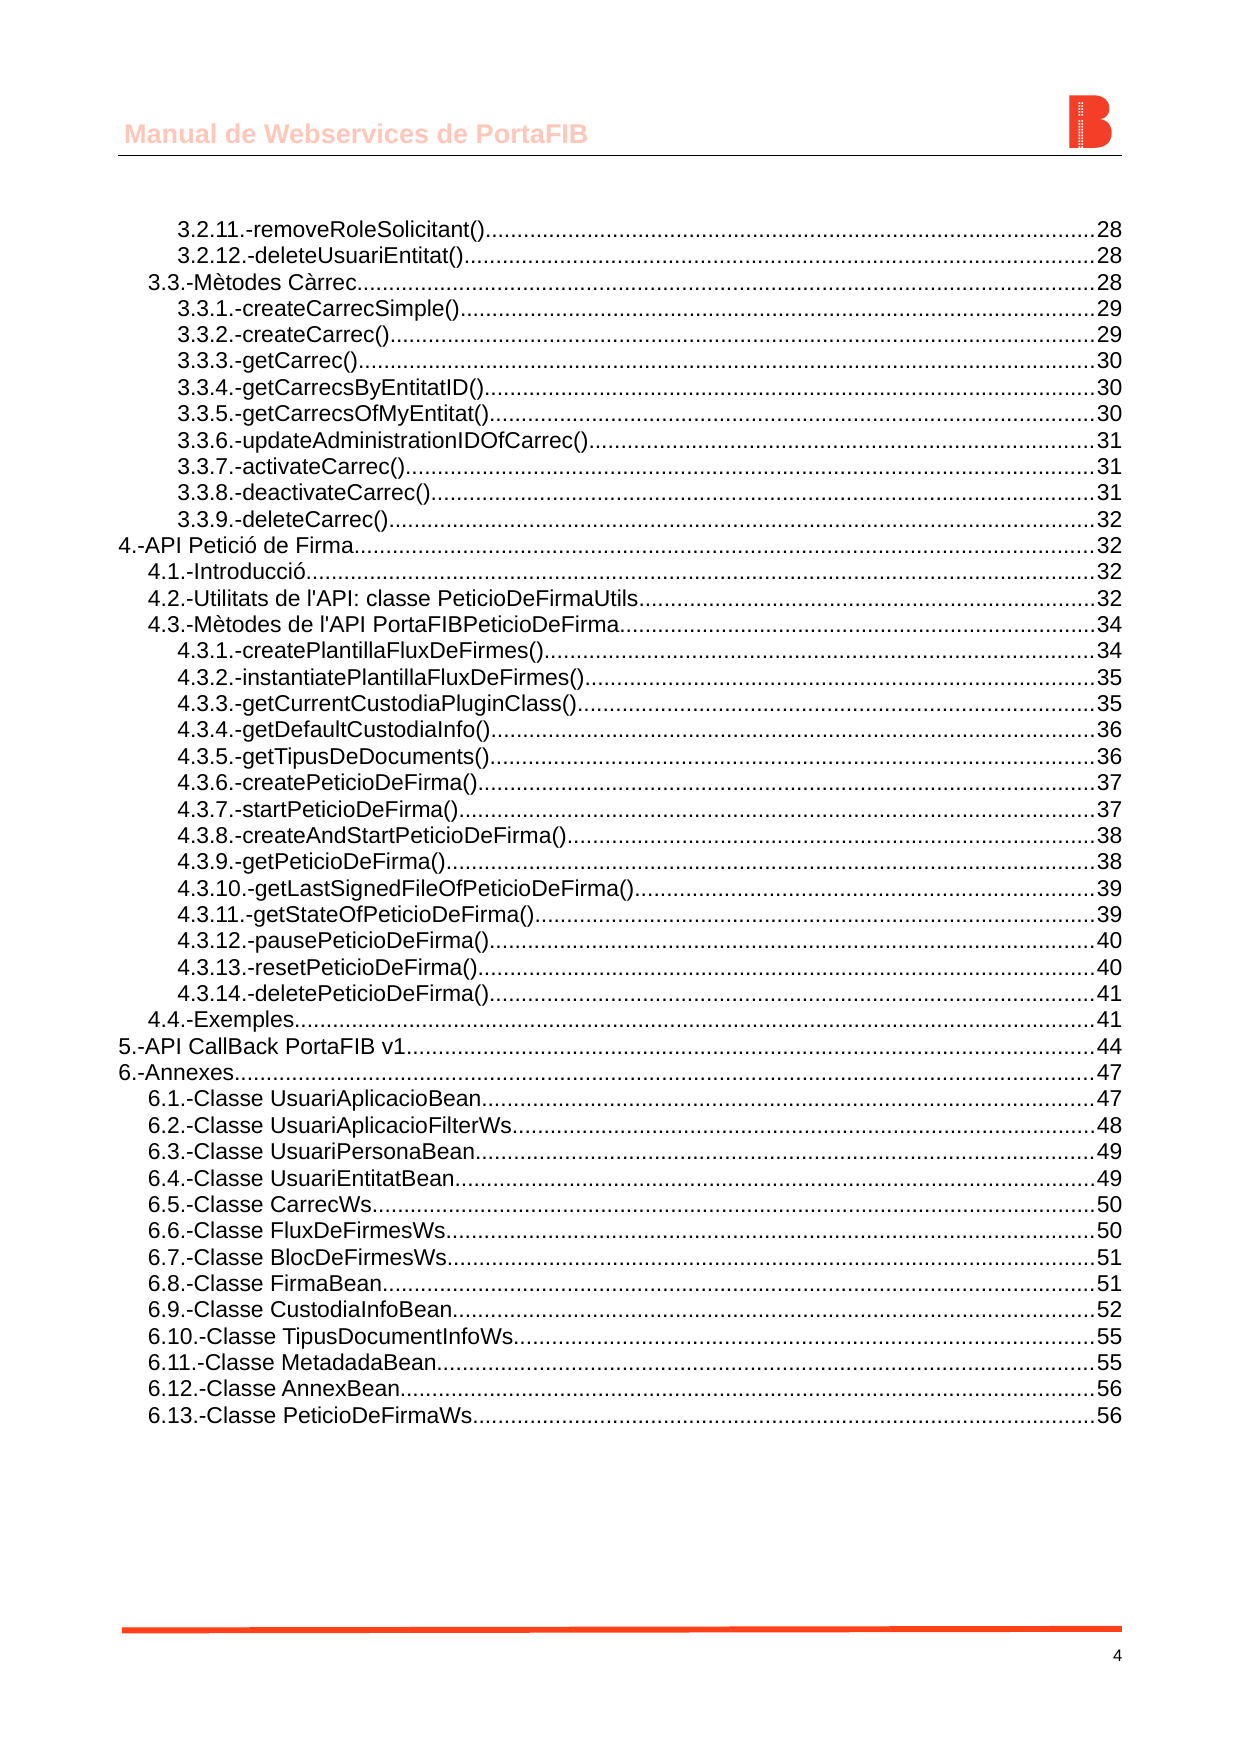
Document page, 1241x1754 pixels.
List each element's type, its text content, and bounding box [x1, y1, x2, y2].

text 6.5.-Classe CarrecWs 50 [148, 1191, 1122, 1217]
text 6.6.-Classe FluxDeFirmesWs 50 [148, 1217, 1122, 1243]
text 4.3.2.-instantiatePlantillaFluxDeFirmes() 35 [177, 664, 1122, 690]
text 3.3.3.-getCarrec() 30 [177, 347, 1122, 374]
text 4.3.7.-startPeticioDeFirma() 37 [177, 796, 1122, 822]
text 4.4.-Exemples 41 [148, 1006, 1122, 1033]
text 4.3.13.-resetPeticioDeFirma() 40 [177, 954, 1122, 980]
text 6.8.-Classe FirmaBean 51 [148, 1270, 1122, 1296]
text 4.3.3.-getCurrentCustodiaPluginClass() 35 [177, 690, 1122, 716]
text 3.3.5.-getCarrecsOfMyEntitat() 30 [177, 400, 1122, 427]
text 3.2.11.-removeRoleSolicitant() 28 [177, 216, 1122, 242]
text 6.9.-Classe CustodiaInfoBean 52 [148, 1296, 1122, 1323]
text 3.3.9.-deleteCarrec() 32 [177, 506, 1122, 532]
text 6.12.-Classe AnnexBean 56 [148, 1375, 1122, 1402]
text 3.3.8.-deactivateCarrec() 31 [177, 479, 1122, 506]
text 5.-API CallBack PortaFIB v1 44 [118, 1033, 1122, 1059]
text 3.2.12.-deleteUsuariEntitat() 28 [177, 242, 1122, 268]
text 4.3.8.-createAndStartPeticioDeFirma() 38 [177, 822, 1122, 848]
text 4.3.4.-getDefaultCustodiaInfo() 36 [177, 716, 1122, 743]
text 3.3.4.-getCarrecsByEntitatID() 30 [177, 374, 1122, 400]
text 6.11.-Classe MetadadaBean 55 [148, 1349, 1122, 1375]
text 4.3.9.-getPeticioDeFirma() 38 [177, 848, 1122, 874]
text 4.3.1.-createPlantillaFluxDeFirmes() 34 [177, 637, 1122, 664]
text 4.3.5.-getTipusDeDocuments() 36 [177, 743, 1122, 769]
text 6.3.-Classe UsuariPersonaBean 49 [148, 1138, 1122, 1164]
text 4.3.14.-deletePeticioDeFirma() 41 [177, 980, 1122, 1006]
text 4.3.-Mètodes de l'API PortaFIBPeticioDeFirma 34 [148, 611, 1122, 637]
text 6.13.-Classe PeticioDeFirmaWs 56 [148, 1402, 1122, 1428]
text 4.3.12.-pausePeticioDeFirma() 40 [177, 927, 1122, 954]
text 4.3.11.-getStateOfPeticioDeFirma() 39 [177, 901, 1122, 927]
text 3.3.2.-createCarrec() 29 [177, 321, 1122, 347]
text 4.2.-Utilitats de l'API: classe PeticioDeFirmaUtils 32 [148, 585, 1122, 611]
text 3.3.-Mètodes Càrrec 28 [148, 268, 1122, 295]
text 3.3.7.-activateCarrec() 31 [177, 453, 1122, 479]
text 4.1.-Introducció 32 [148, 558, 1122, 585]
text 4.3.10.-getLastSignedFileOfPeticioDeFirma() 39 [177, 874, 1122, 901]
text 3.3.1.-createCarrecSimple() 29 [177, 295, 1122, 321]
text 6.4.-Classe UsuariEntitatBean 49 [148, 1164, 1122, 1191]
text 6.10.-Classe TipusDocumentInfoWs 55 [148, 1323, 1122, 1349]
text 6.7.-Classe BlocDeFirmesWs 51 [148, 1243, 1122, 1270]
text 6.1.-Classe UsuariAplicacioBean 47 [148, 1085, 1122, 1112]
text 3.3.6.-updateAdministrationIDOfCarrec() 31 [177, 427, 1122, 453]
text 4.3.6.-createPeticioDeFirma() 37 [177, 769, 1122, 796]
text 6.-Annexes 47 [118, 1059, 1122, 1085]
text 6.2.-Classe UsuariAplicacioFilterWs 48 [148, 1112, 1122, 1138]
picture [1063, 94, 1117, 150]
text 4.-API Petició de Firma 32 [118, 532, 1122, 558]
